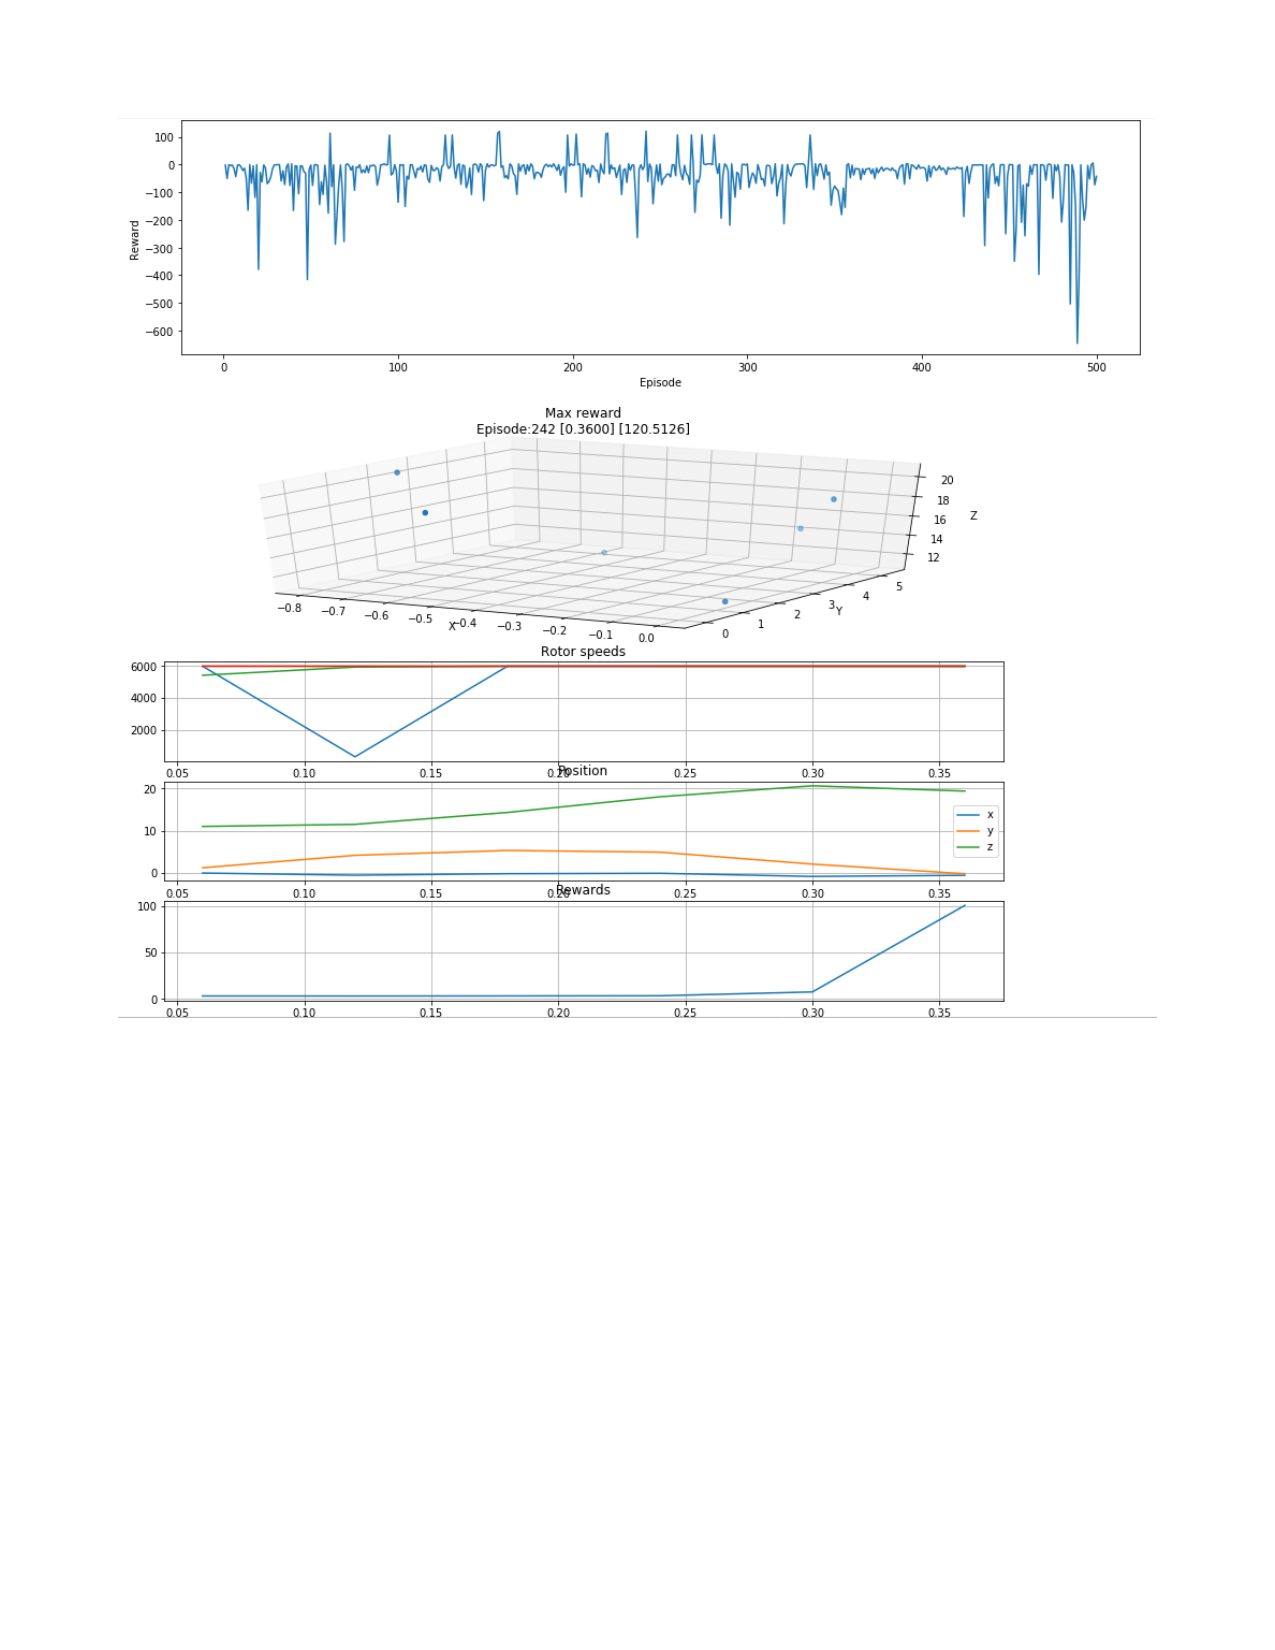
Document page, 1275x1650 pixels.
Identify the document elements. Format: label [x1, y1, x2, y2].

picture [118, 118, 1157, 1018]
